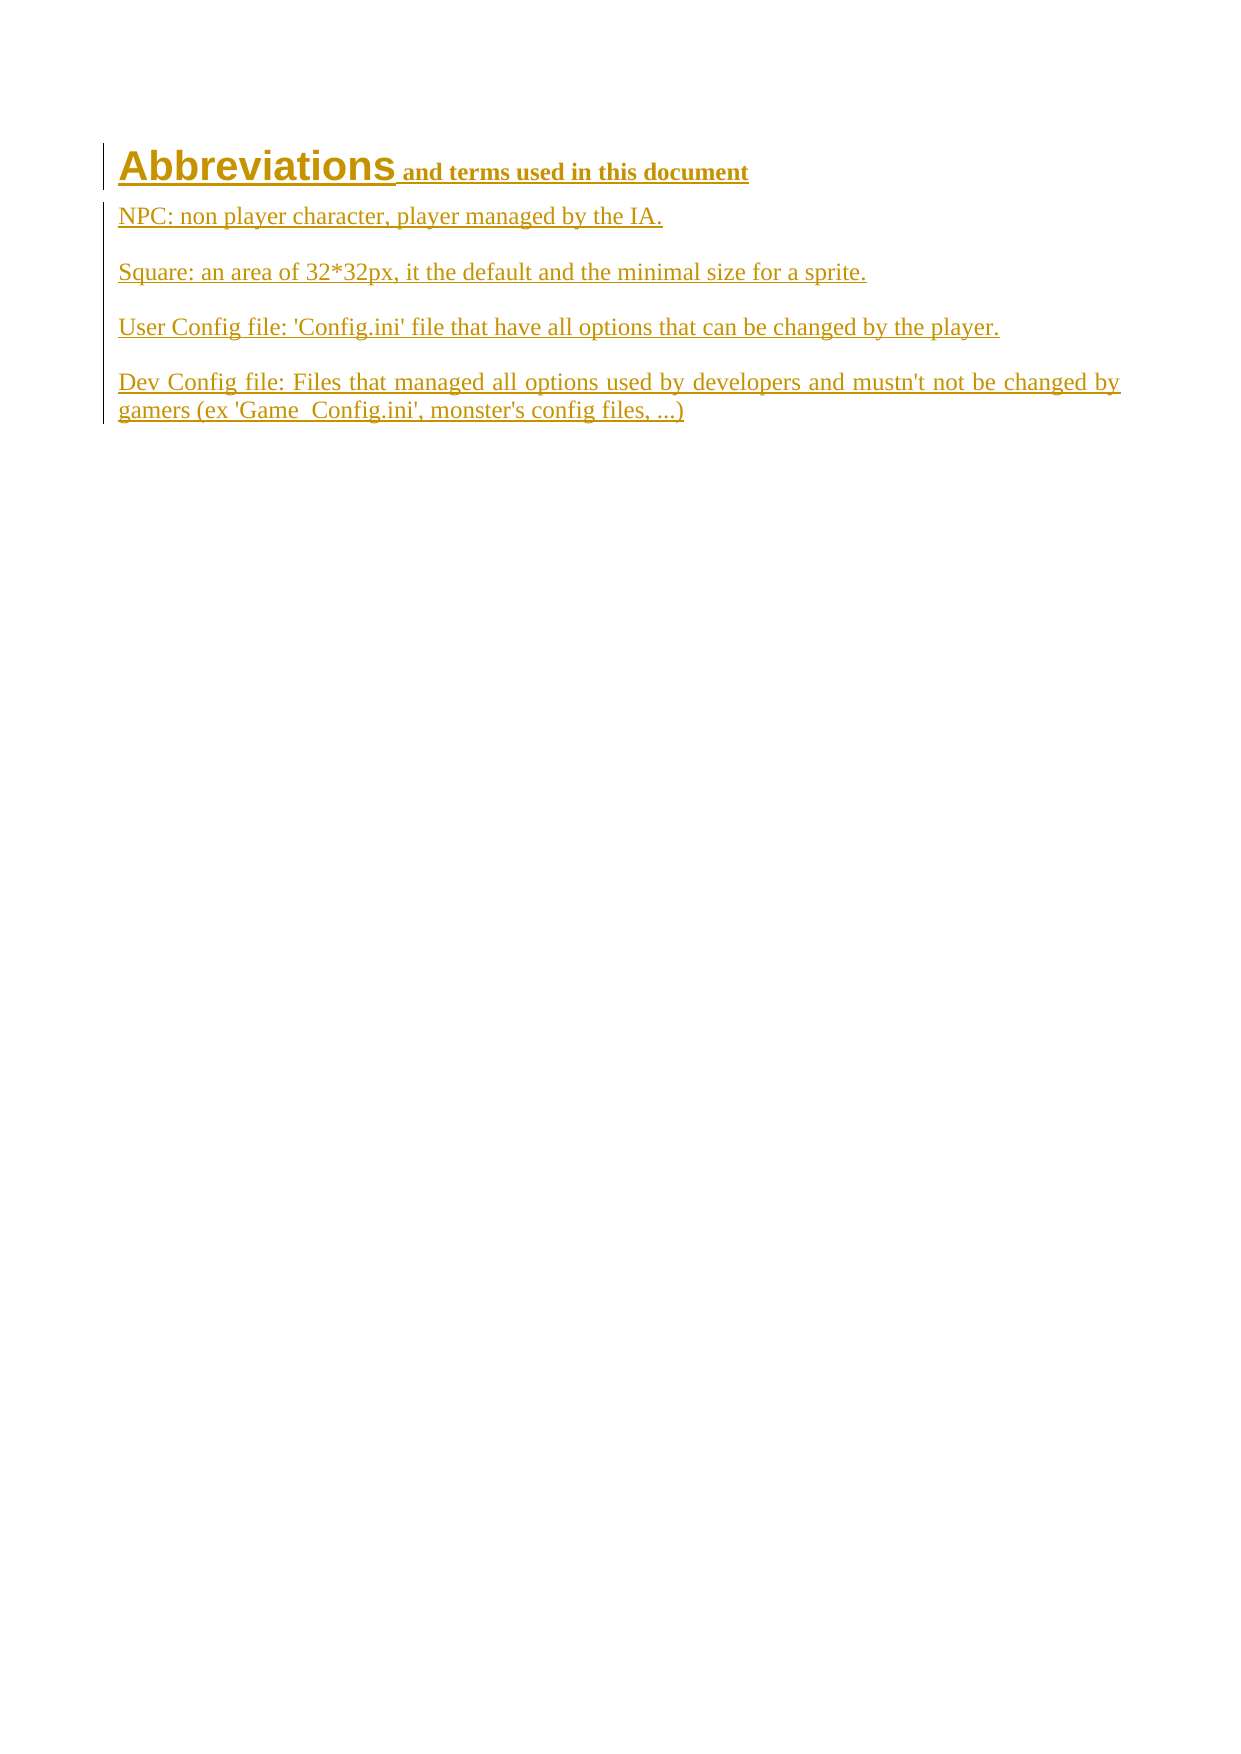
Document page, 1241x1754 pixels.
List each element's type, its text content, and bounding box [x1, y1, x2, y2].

text NPC: non player character, player managed by the IA. [118, 202, 1122, 230]
text Square: an area of 32*32px, it the default and the minimal size for a sprite. [118, 258, 1122, 285]
text User Config file: 'Config.ini' file that have all options that can be changed by the player. [118, 313, 1122, 341]
subtitle Abbreviations and terms used in this document [118, 143, 1122, 190]
text Dev Config file: Files that managed all options used by developers and mustn't not be changed by gamers (ex 'Game_Config.ini', monster's config files, ...) [118, 368, 1122, 424]
